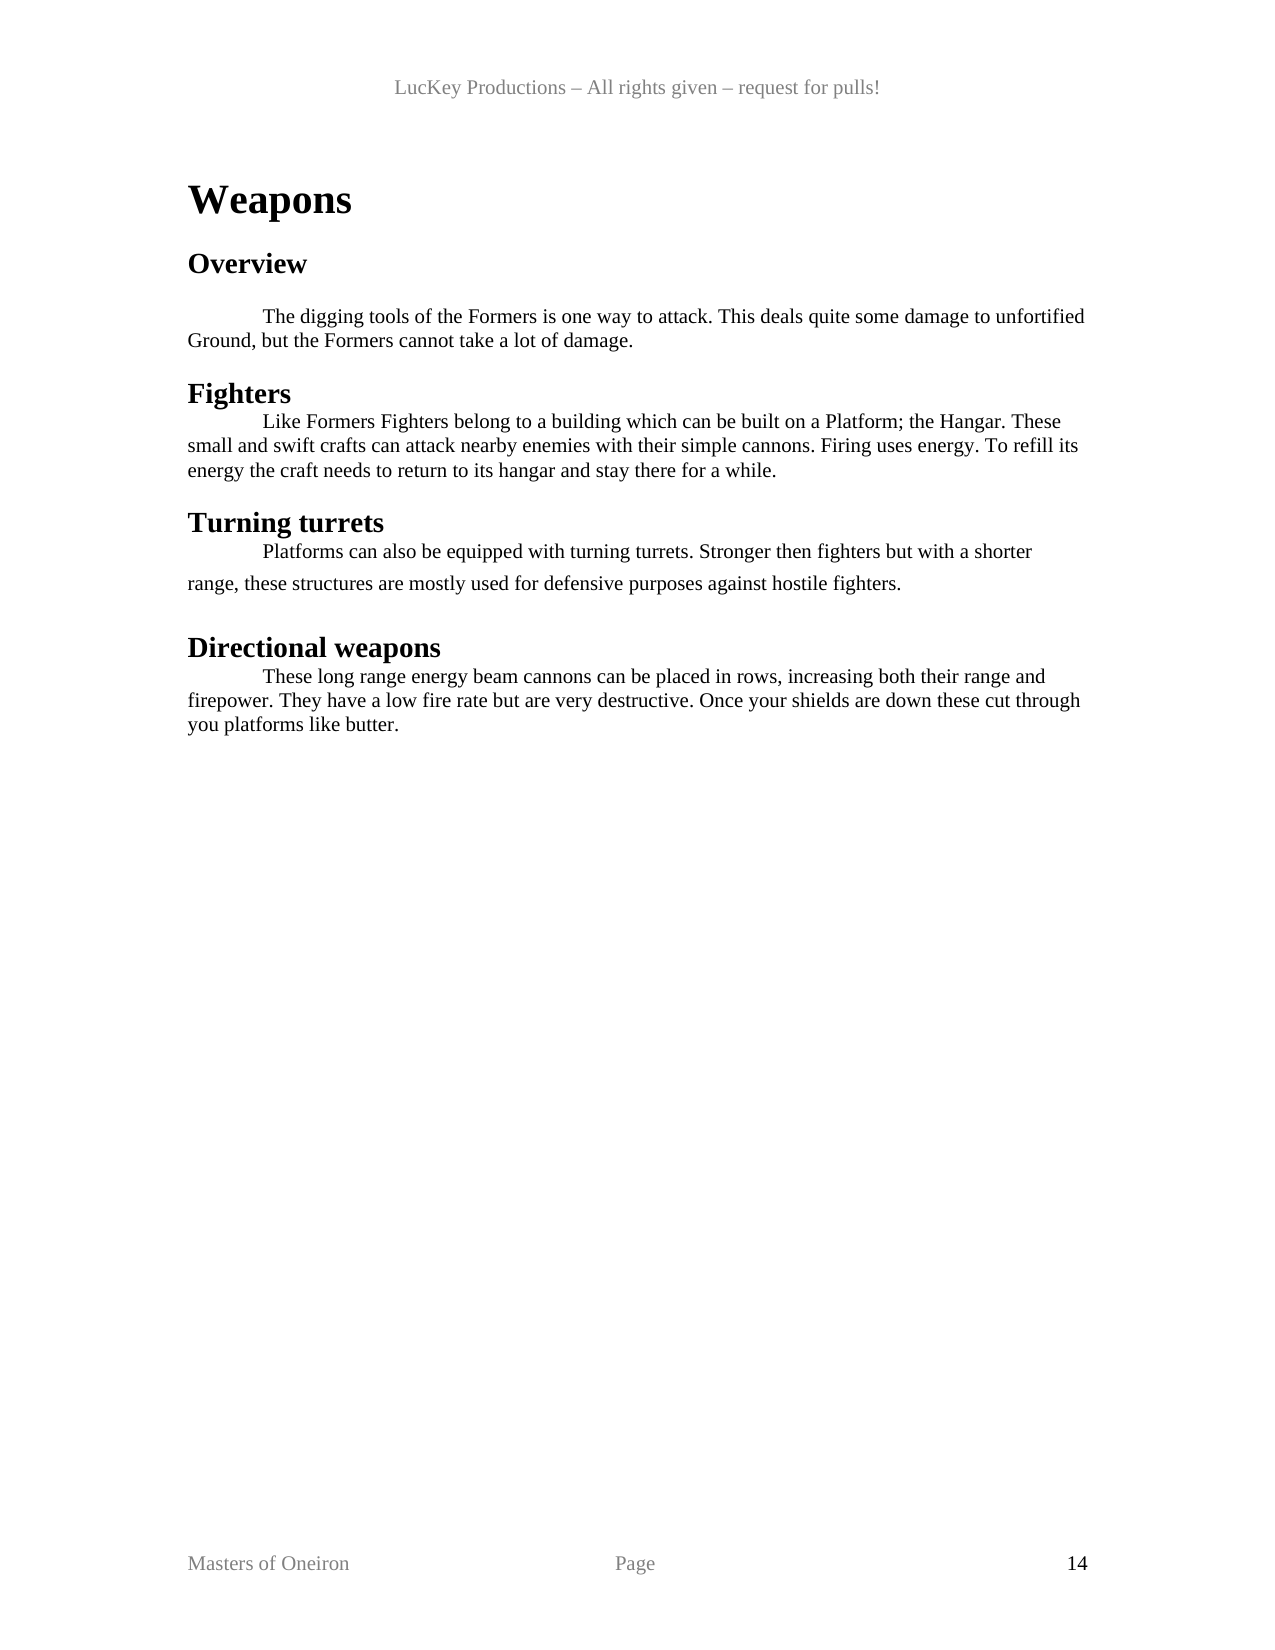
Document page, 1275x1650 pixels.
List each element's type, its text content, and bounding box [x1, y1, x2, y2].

subtitle Weapons [187, 174, 1087, 222]
text These long range energy beam cannons can be placed in rows, increasing both their range and firepower. They have a low fire rate but are very destructive. Once your shields are down these cut through you platforms like butter. [187, 664, 1087, 736]
subtitle Overview [187, 246, 1087, 279]
subtitle Fighters [187, 376, 1087, 409]
text The digging tools of the Formers is one way to attack. This deals quite some damage to unfortified Ground, but the Formers cannot take a lot of damage. [187, 304, 1087, 352]
subtitle Turning turrets [187, 506, 1087, 539]
text Platforms can also be equipped with turning turrets. Stronger then fighters but with a shorter range, these structures are mostly used for defensive purposes against hostile fighters. [187, 539, 1087, 597]
subtitle Directional weapons [187, 630, 1087, 664]
text Like Formers Fighters belong to a building which can be built on a Platform; the Hangar. These small and swift crafts can attack nearby enemies with their simple cannons. Firing uses energy. To refill its energy the craft needs to return to its hangar and stay there for a while. [187, 409, 1087, 482]
